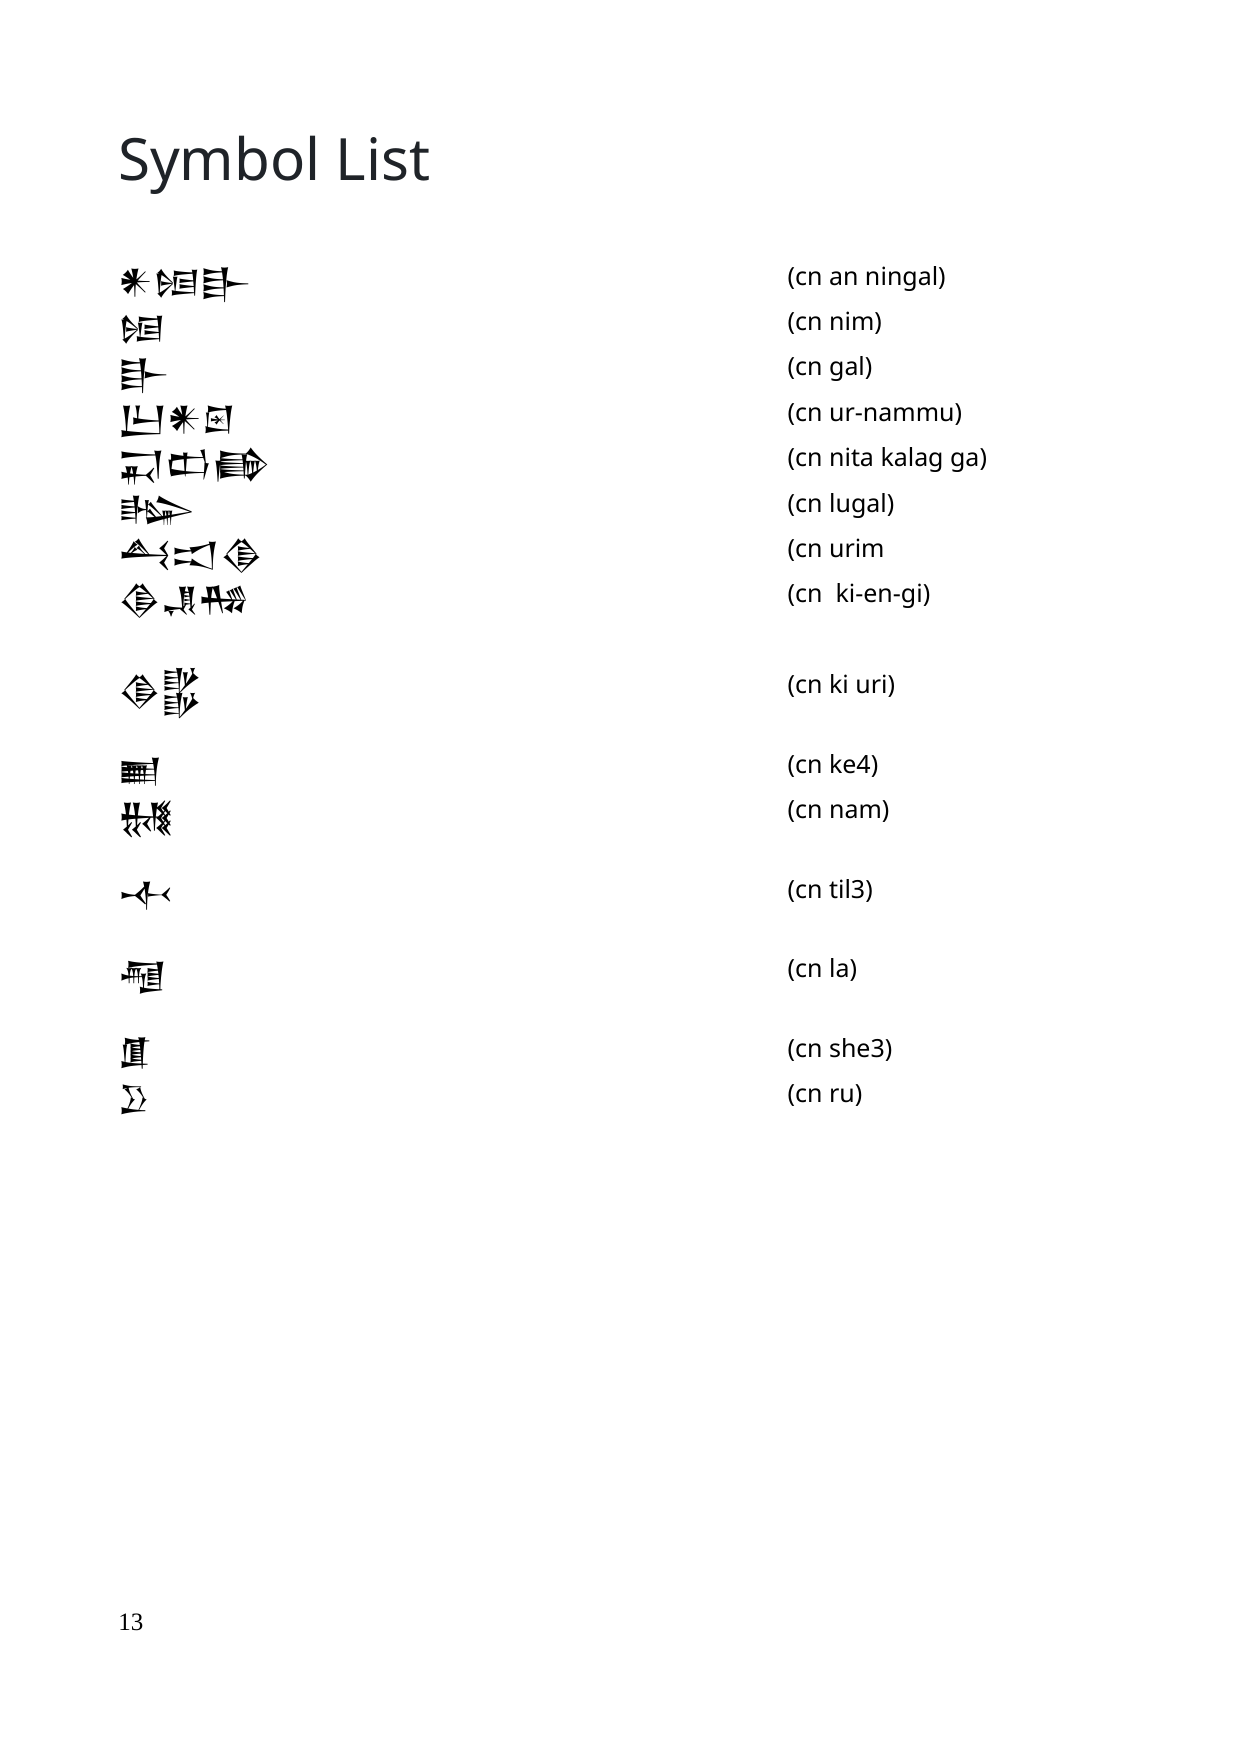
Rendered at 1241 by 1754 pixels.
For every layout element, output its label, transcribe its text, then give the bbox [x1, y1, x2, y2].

table_cell 𒆠𒂗𒄀 [118, 576, 453, 621]
table_cell [453, 667, 787, 712]
table_cell [453, 837, 787, 871]
table_cell (cn ki uri) [788, 667, 1122, 712]
table_cell [453, 917, 787, 951]
table_cell 𒈗 [118, 485, 453, 531]
table_cell (cn gal) [788, 349, 1122, 394]
table_cell [453, 746, 787, 792]
table_cell [118, 621, 453, 667]
table_cell [788, 1121, 1122, 1155]
table_cell 𒎏 [118, 304, 453, 349]
table_cell [453, 1121, 787, 1155]
table_cell [118, 1155, 453, 1189]
table_cell 𒂠 [118, 1030, 453, 1076]
table_cell (cn ur-nammu) [788, 394, 1122, 440]
table_cell 𒉆 [118, 792, 453, 837]
table_cell 𒆤 [118, 746, 453, 792]
table_cell [118, 837, 453, 871]
table_cell [453, 871, 787, 917]
table_cell [453, 712, 787, 746]
table_header [453, 258, 787, 303]
table_cell (cn lugal) [788, 485, 1122, 531]
table_cell [453, 485, 787, 531]
table_cell (cn urim [788, 531, 1122, 576]
table_cell [118, 1121, 453, 1155]
table_cell (cn til3) [788, 871, 1122, 917]
table_cell [788, 837, 1122, 871]
table_cell 𒊒 [118, 1076, 453, 1121]
table_cell (cn ru) [788, 1076, 1122, 1121]
table_cell [453, 1076, 787, 1121]
table_cell 𒆷 [118, 951, 453, 996]
table_cell [118, 712, 453, 746]
table_cell [453, 1030, 787, 1076]
table_cell [788, 996, 1122, 1030]
table_cell (cn nam) [788, 792, 1122, 837]
table_cell [788, 712, 1122, 746]
table_cell [453, 621, 787, 667]
table_cell [453, 304, 787, 349]
table_cell (cn she3) [788, 1030, 1122, 1076]
text Symbol List [118, 118, 1122, 198]
table_cell 𒋾 [118, 871, 453, 917]
table_cell 𒋀𒀊𒆠 [118, 531, 453, 576]
table_cell (cn nim) [788, 304, 1122, 349]
table_cell [453, 440, 787, 485]
table_cell (cn nita kalag ga) [788, 440, 1122, 485]
table_cell [788, 621, 1122, 667]
table_cell (cn ki-en-gi) [788, 576, 1122, 621]
table_cell (cn ke4) [788, 746, 1122, 792]
table_cell 𒆠𒌵 [118, 667, 453, 712]
table_cell [788, 1155, 1122, 1189]
table_cell [453, 349, 787, 394]
table_cell [453, 951, 787, 996]
table_cell [453, 1155, 787, 1189]
table_header (cn an ningal) [788, 258, 1122, 303]
table_cell 𒍑𒆗𒂵 [118, 440, 453, 485]
table_cell [453, 792, 787, 837]
table_cell [118, 917, 453, 951]
table_cell 𒌨𒀭𒇉 [118, 394, 453, 440]
table_header 𒀭𒎏𒃲 [118, 258, 453, 303]
table_cell [453, 394, 787, 440]
table_cell (cn la) [788, 951, 1122, 996]
table_cell 𒃲 [118, 349, 453, 394]
table_cell [118, 996, 453, 1030]
table_cell [453, 576, 787, 621]
table_cell [453, 996, 787, 1030]
table_cell [788, 917, 1122, 951]
table_cell [453, 531, 787, 576]
